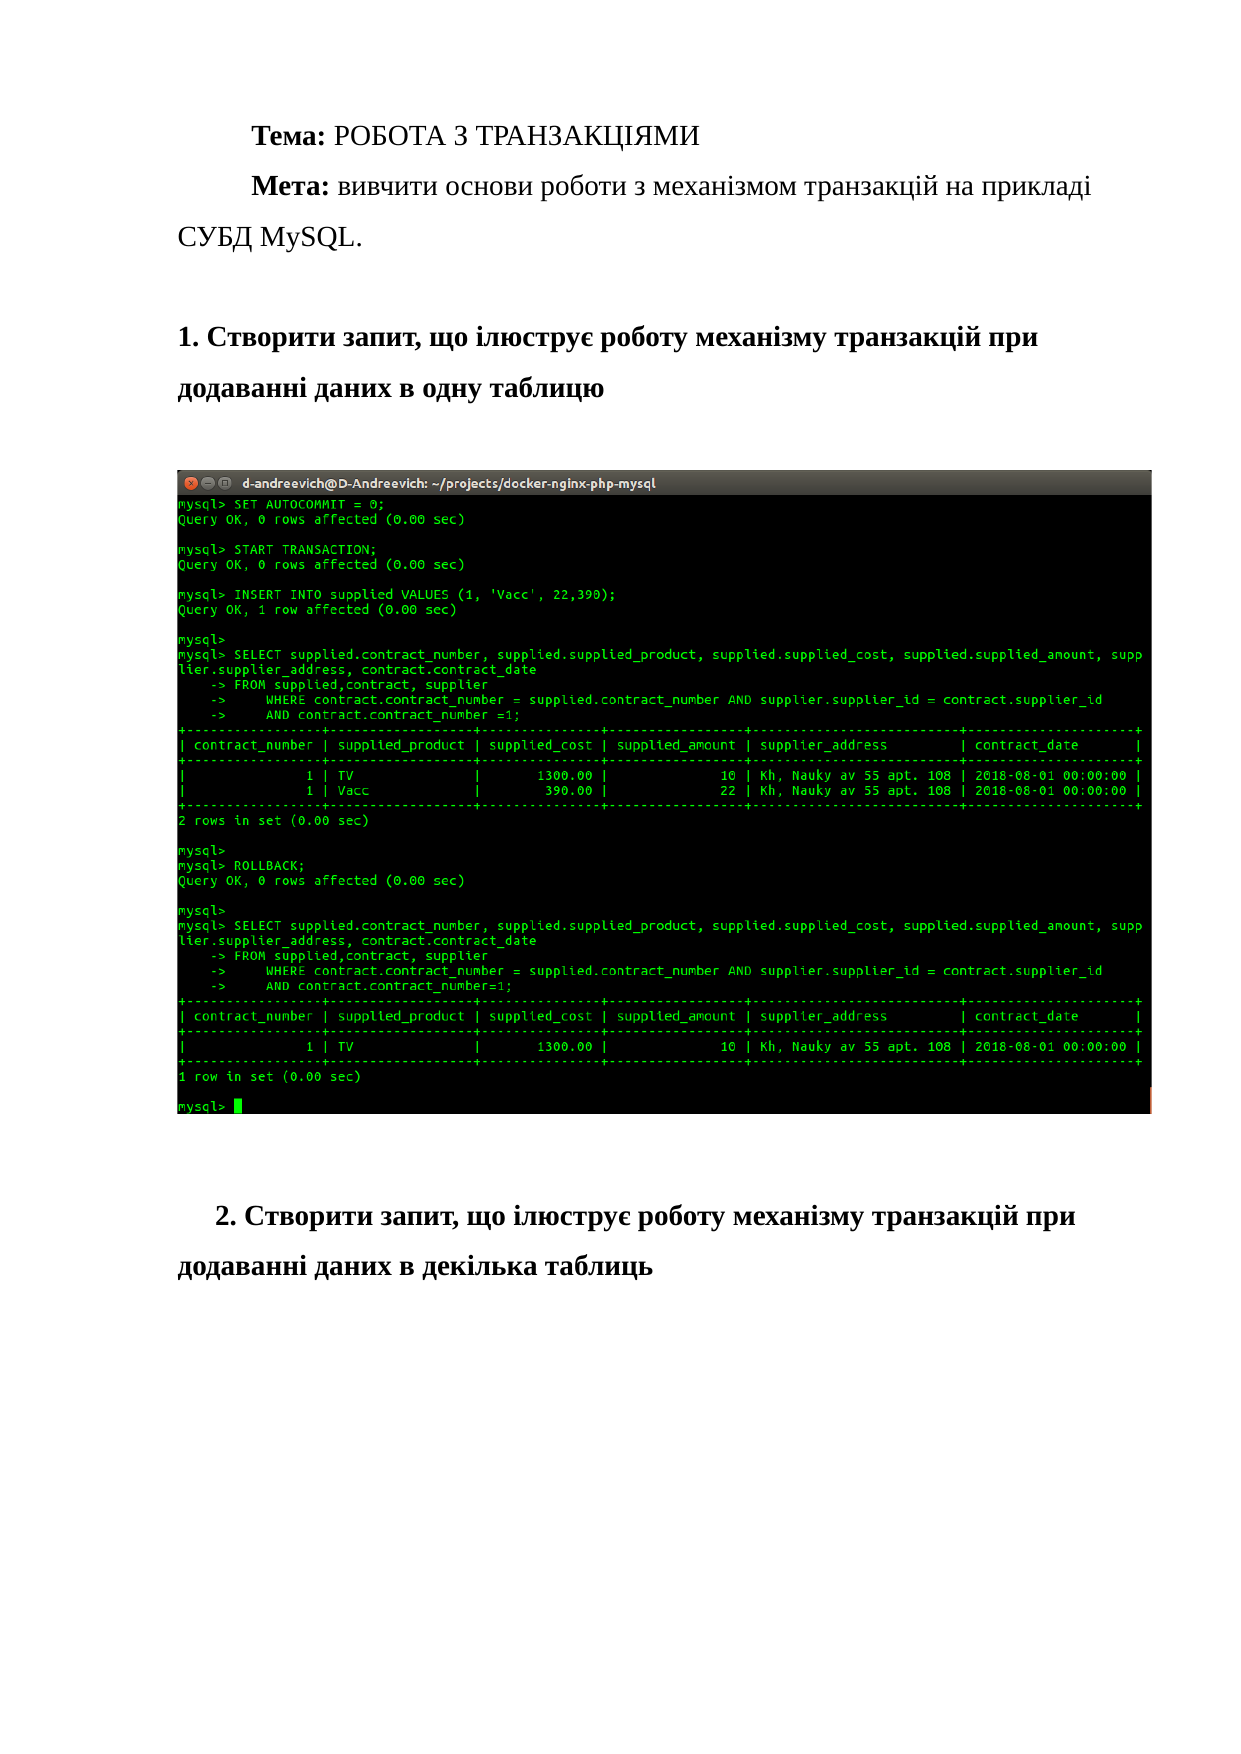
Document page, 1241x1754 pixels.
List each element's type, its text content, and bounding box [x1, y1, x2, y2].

text 1. Створити запит, що ілюструє роботу механізму транзакцій при додаванні даних в одну таблицю [177, 319, 1152, 403]
text Тема: РОБОТА З ТРАНЗАКЦІЯМИ [177, 118, 1152, 152]
text Мета: вивчити основи роботи з механізмом транзакцій на прикладі СУБД MySQL. [177, 168, 1152, 252]
picture [177, 470, 1152, 1114]
text 2. Створити запит, що ілюструє роботу механізму транзакцій при додаванні даних в декілька таблиць [177, 1198, 1152, 1281]
